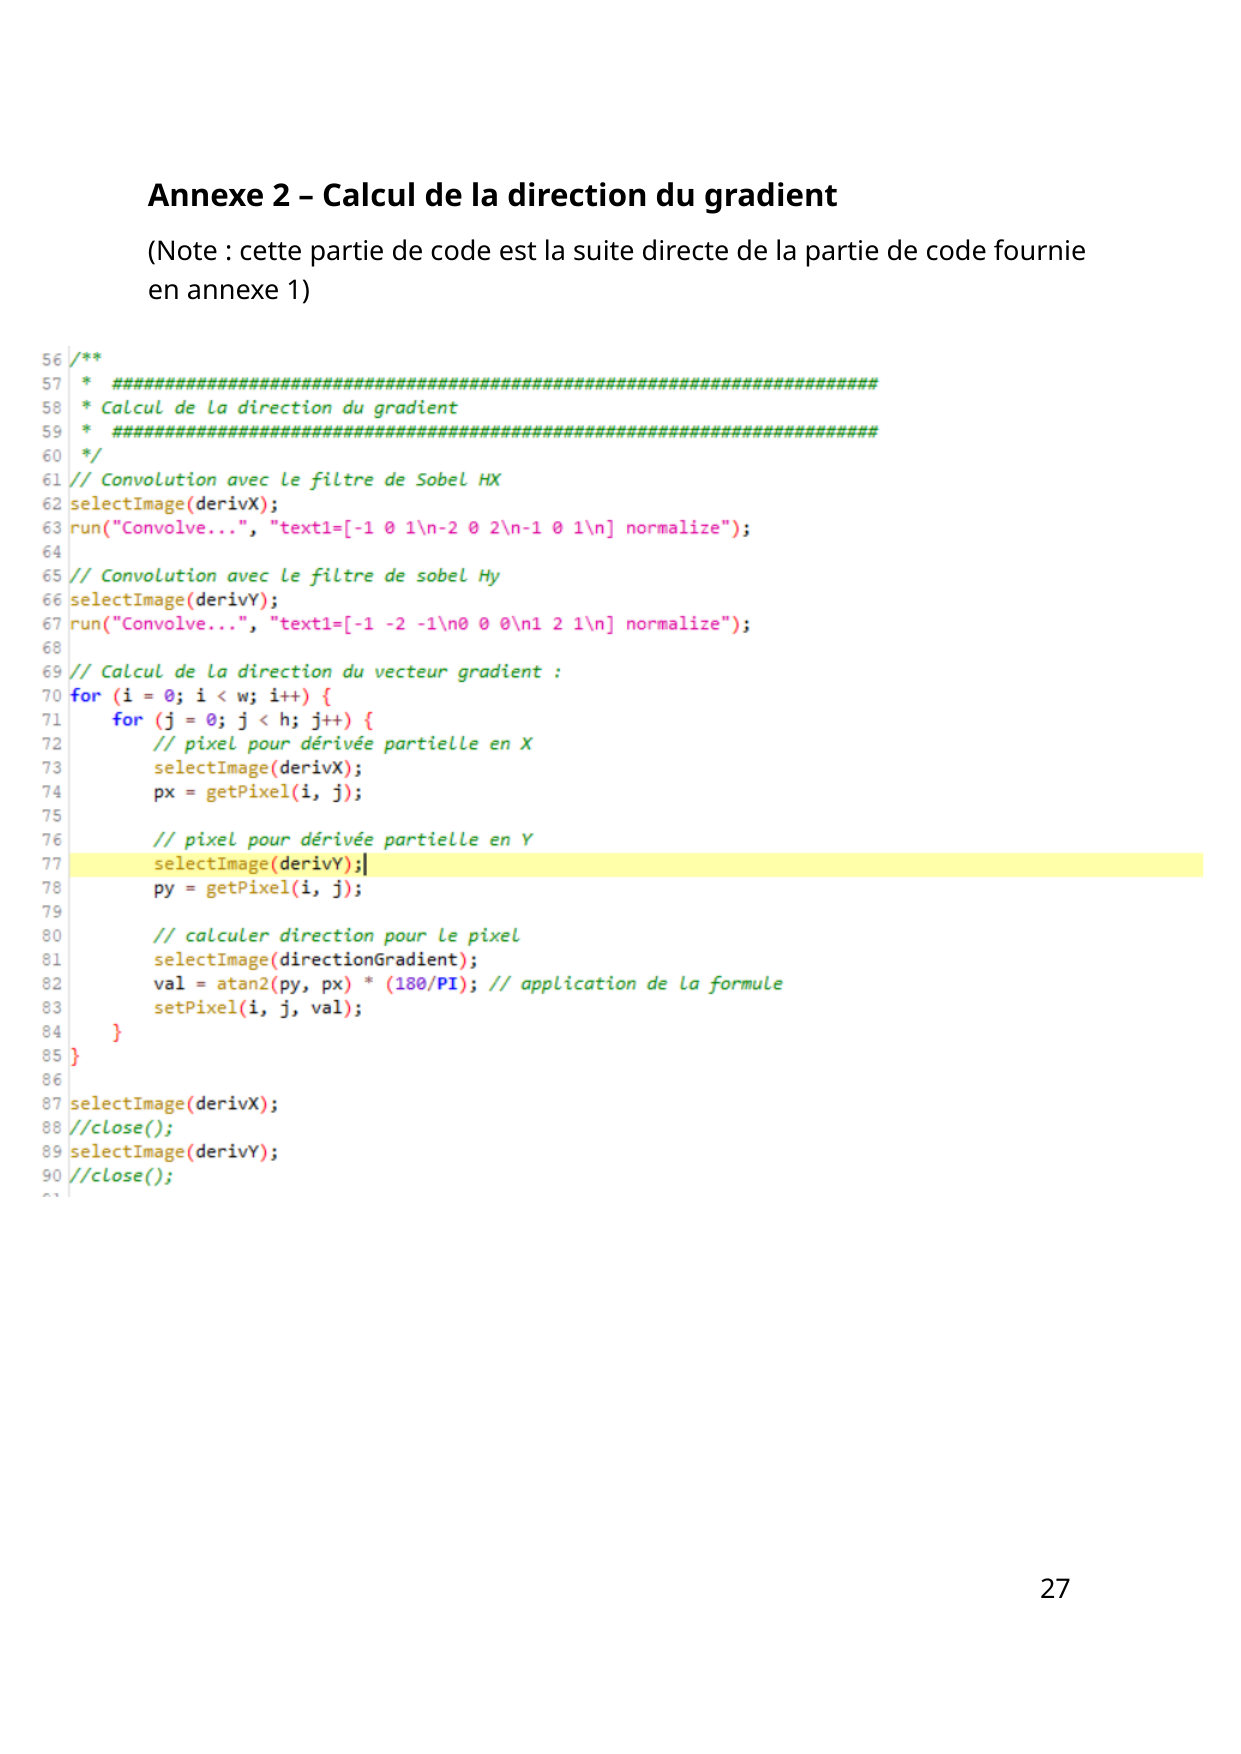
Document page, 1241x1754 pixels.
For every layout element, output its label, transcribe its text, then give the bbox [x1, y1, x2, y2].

text (Note : cette partie de code est la suite directe de la partie de code fournie en annexe 1) [148, 231, 1093, 308]
text Annexe 2 – Calcul de la direction du gradient [148, 173, 1093, 215]
picture [37, 346, 1204, 1197]
